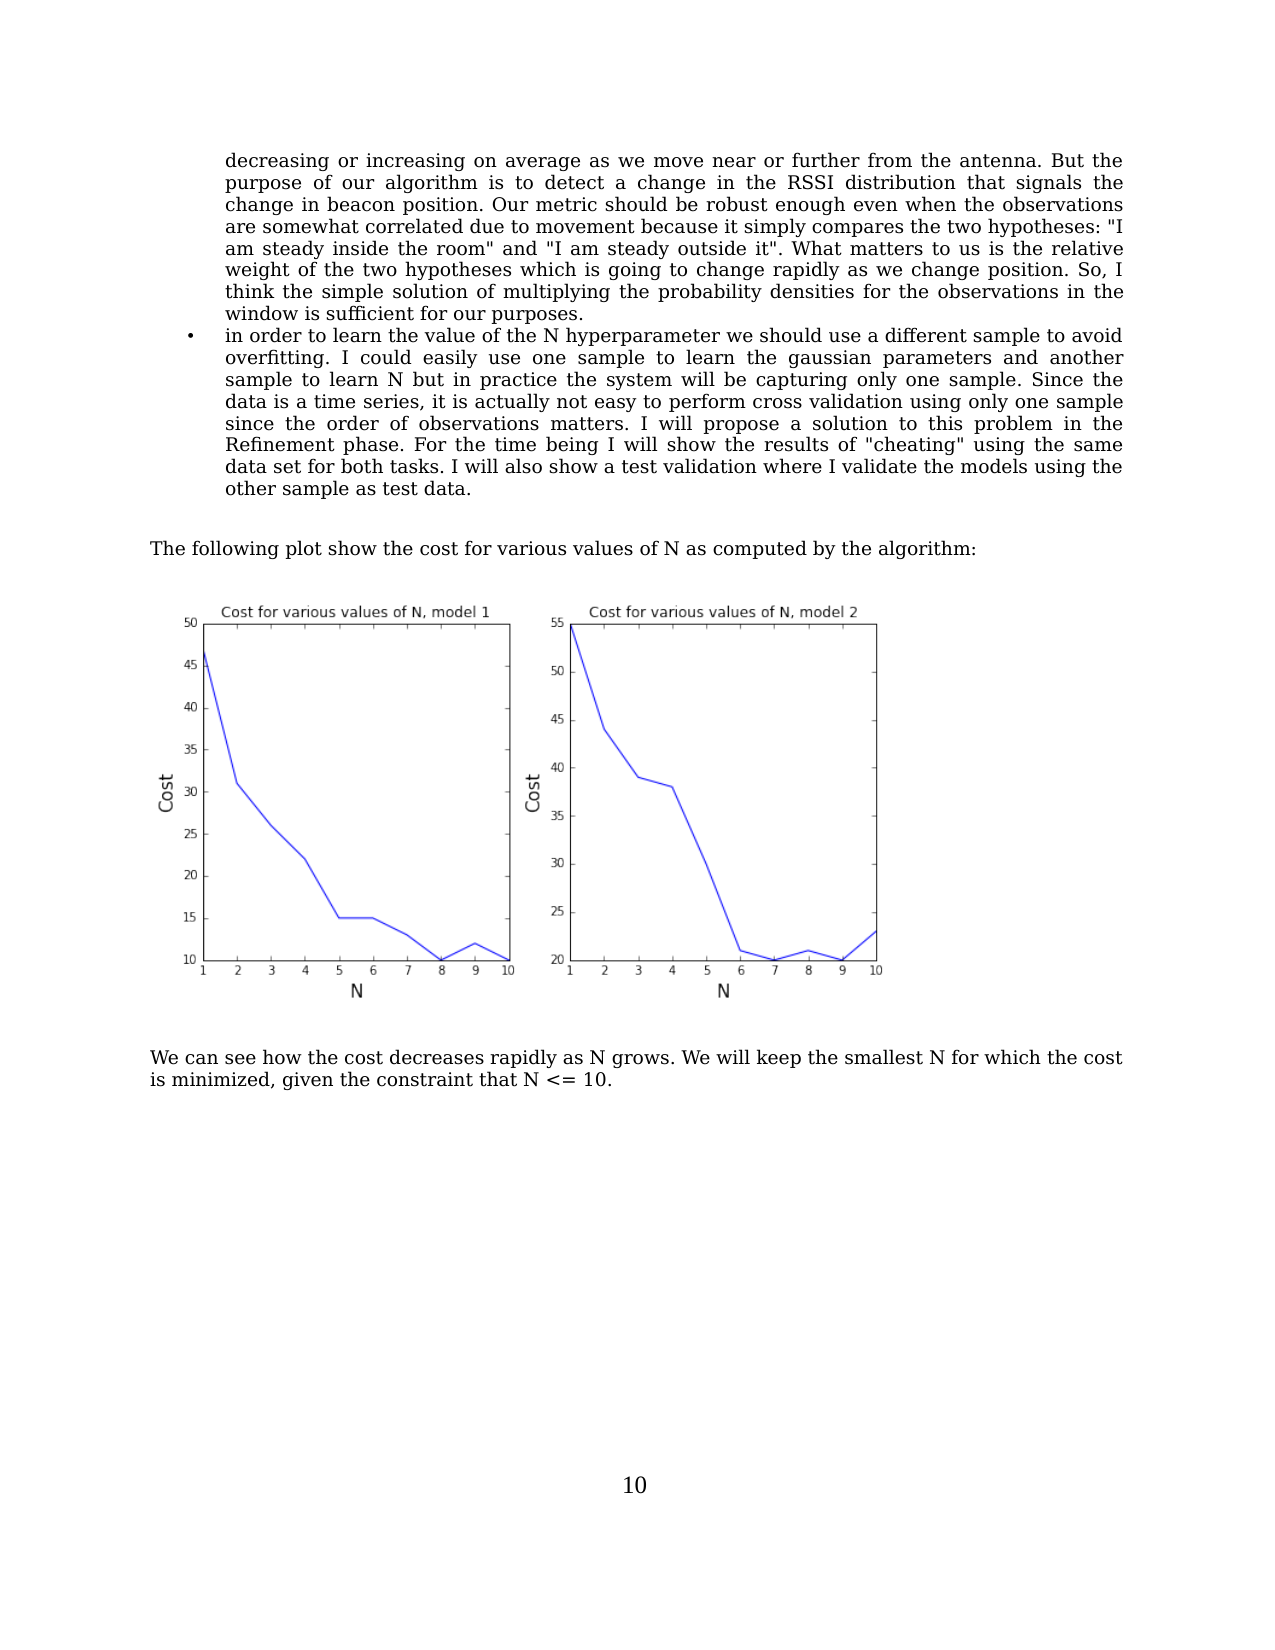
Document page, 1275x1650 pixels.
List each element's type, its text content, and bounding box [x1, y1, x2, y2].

list decreasing or increasing on average as we move near or further from the antenna. But the purpose of our algorithm is to detect a change in the RSSI distribution that signals the change in beacon position. Our metric should be robust enough even when the observations are somewhat correlated due to movement because it simply compares the two hypotheses: "I am steady inside the room" and "I am steady outside it". What matters to us is the relative weight of the two hypotheses which is going to change rapidly as we change position. So, I think the simple solution of multiplying the probability densities for the observations in the window is sufficient for our purposes. [187, 150, 1125, 325]
text The following plot show the cost for various values of N as computed by the algorithm: [150, 538, 1125, 559]
picture [150, 597, 892, 1010]
list in order to learn the value of the N hyperparameter we should use a different sample to avoid overfitting. I could easily use one sample to learn the gaussian parameters and another sample to learn N but in practice the system will be capturing only one sample. Since the data is a time series, it is actually not easy to perform cross validation using only one sample since the order of observations matters. I will propose a solution to this problem in the Refinement phase. For the time being I will show the results of "cheating" using the same data set for both tasks. I will also show a test validation where I validate the models using the other sample as test data. [187, 325, 1125, 500]
text We can see how the cost decreases rapidly as N grows. We will keep the smallest N for which the cost is minimized, given the constraint that N <= 10. [150, 1047, 1125, 1091]
